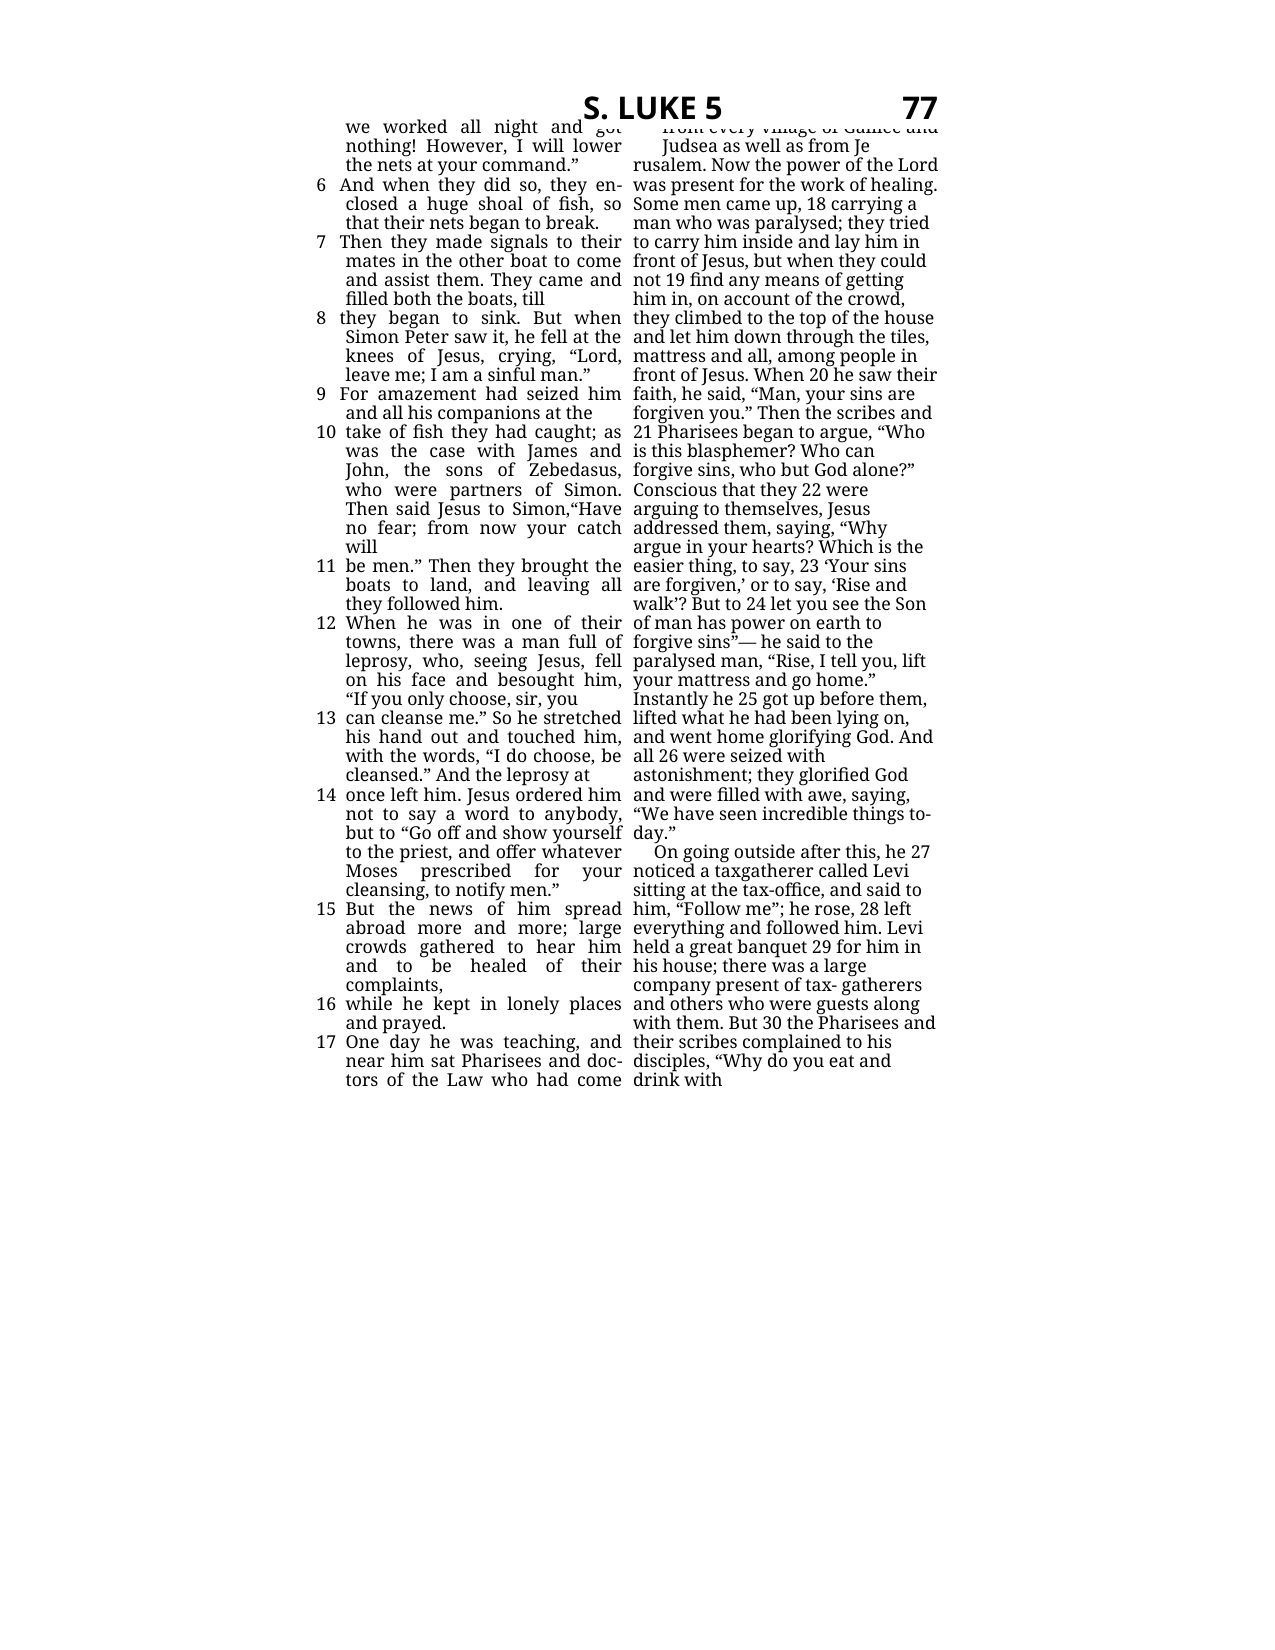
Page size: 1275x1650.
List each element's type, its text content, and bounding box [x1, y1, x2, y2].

list be men.” Then they brought the boats to land, and leaving all they followed him. [316, 557, 622, 614]
list But the news of him spread abroad more and more; large crowds gathered to hear him and to be healed of their complaints, [316, 900, 622, 995]
list When he was in one of their towns, there was a man full of leprosy, who, seeing Jesus, fell on his face and besought him, “If you only choose, sir, you [316, 614, 622, 709]
list And when they did so, they en­closed a huge shoal of fish, so that their nets began to break. [316, 176, 622, 233]
list take of fish they had caught; as was the case with James and John, the sons of Zebedasus, who were partners of Simon. Then said Jesus to Simon,“Have no fear; from now your catch will [316, 423, 622, 557]
text On going outside after this, he 27 noticed a taxgatherer called Levi sitting at the tax-office, and said to him, “Follow me”; he rose, 28 left everything and followed him. Levi held a great banquet 29 for him in his house; there was a large company present of tax- gatherers and others who were guests along with them. But 30 the Pharisees and their scribes complained to his disciples, “Why do you eat and drink with [633, 843, 939, 1091]
list once left him. Jesus ordered him not to say a word to any­body, but to “Go off and show yourself to the priest, and offer whatever Moses prescribed for your cleansing, to notify men.” [316, 786, 622, 900]
text we worked all night and got nothing! However, I will lower the nets at your command.” [345, 118, 622, 176]
list For amazement had seized him and all his companions at the [316, 385, 622, 423]
list while he kept in lonely places and prayed. [316, 995, 622, 1033]
list can cleanse me.” So he stretched his hand out and touched him, with the words, “I do choose, be cleansed.” And the leprosy at [316, 709, 622, 786]
list One day he was teaching, and near him sat Pharisees and doc­tors of the Law who had come from every village of Galilee and Judsea as well as from Je­ [316, 1033, 622, 1091]
list One day he was teaching, and near him sat Pharisees and doc­tors of the Law who had come from every village of Galilee and Judsea as well as from Je­ [633, 118, 939, 157]
list they began to sink. But when Simon Peter saw it, he fell at the knees of Jesus, crying, “Lord, leave me; I am a sinful man.” [316, 309, 622, 385]
text rusalem. Now the power of the Lord was present for the work of healing. Some men came up, 18 carrying a man who was para­lysed; they tried to carry him in­side and lay him in front of Jesus, but when they could not 19 find any means of getting him in, on account of the crowd, they climbed to the top of the house and let him down through the tiles, mattress and all, among people in front of Jesus. When 20 he saw their faith, he said, “Man, your sins are forgiven you.” Then the scribes and 21 Pharisees began to argue, “Who is this blasphemer? Who can forgive sins, who but God alone?” Conscious that they 22 were arguing to themselves, Jesus addressed them, saying, “Why argue in your hearts? Which is the easier thing, to say, 23 ‘Your sins are forgiven,’ or to say, ‘Rise and walk’? But to 24 let you see the Son of man has power on earth to forgive sins”— he said to the paralysed man, “Rise, I tell you, lift your mat­tress and go home.” Instantly he 25 got up before them, lifted what he had been lying on, and went home glorifying God. And all 26 were seized with astonishment; they glorified God and were filled with awe, saying, “We have seen incredible things to-day.” [633, 157, 939, 843]
list Then they made signals to their mates in the other boat to come and assist them. They came and filled both the boats, till [316, 233, 622, 309]
